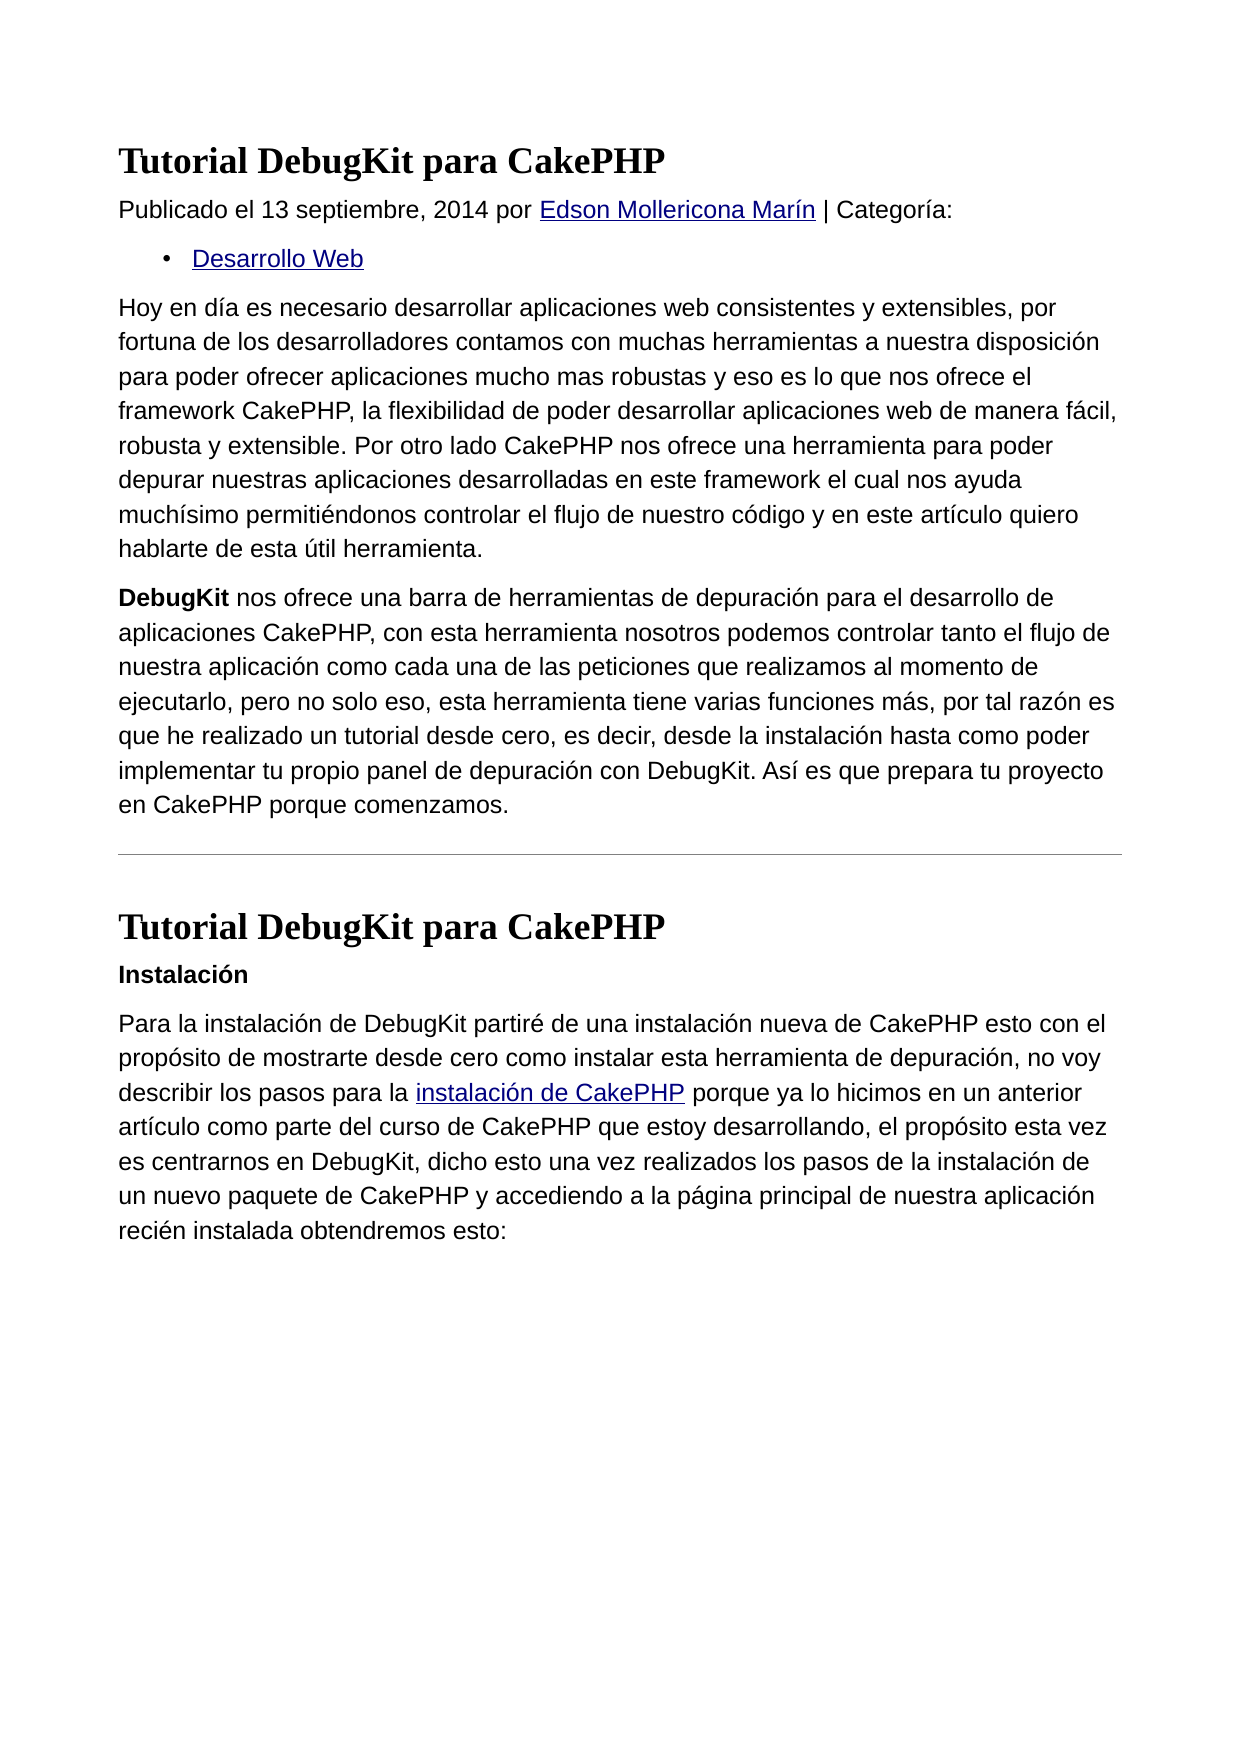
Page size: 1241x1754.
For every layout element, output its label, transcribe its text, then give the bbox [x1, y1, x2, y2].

subtitle Tutorial DebugKit para CakePHP [118, 139, 1122, 182]
text Para la instalación de DebugKit partiré de una instalación nueva de CakePHP esto con el propósito de mostrarte desde cero como instalar esta herramienta de depuración, no voy describir los pasos para la instalación de CakePHP porque ya lo hicimos en un anterior artículo como parte del curso de CakePHP que estoy desarrollando, el propósito esta vez es centrarnos en DebugKit, dicho esto una vez realizados los pasos de la instalación de un nuevo paquete de CakePHP y accediendo a la página principal de nuestra aplicación recién instalada obtendremos esto: [118, 1009, 1122, 1244]
subtitle Tutorial DebugKit para CakePHP [118, 904, 1122, 947]
text DebugKit nos ofrece una barra de herramientas de depuración para el desarrollo de aplicaciones CakePHP, con esta herramienta nosotros podemos controlar tanto el flujo de nuestra aplicación como cada una de las peticiones que realizamos al momento de ejecutarlo, pero no solo eso, esta herramienta tiene varias funciones más, por tal razón es que he realizado un tutorial desde cero, es decir, desde la instalación hasta como poder implementar tu propio panel de depuración con DebugKit. Así es que prepara tu proyecto en CakePHP porque comenzamos. [118, 583, 1122, 819]
text Instalación [118, 960, 1122, 988]
text Publicado el 13 septiembre, 2014 por Edson Mollericona Marín | Categoría: [118, 194, 1122, 223]
list Desarrollo Web [162, 244, 1122, 272]
text Hoy en día es necesario desarrollar aplicaciones web consistentes y extensibles, por fortuna de los desarrolladores contamos con muchas herramientas a nuestra disposición para poder ofrecer aplicaciones mucho mas robustas y eso es lo que nos ofrece el framework CakePHP, la flexibilidad de poder desarrollar aplicaciones web de manera fácil, robusta y extensible. Por otro lado CakePHP nos ofrece una herramienta para poder depurar nuestras aplicaciones desarrolladas en este framework el cual nos ayuda muchísimo permitiéndonos controlar el flujo de nuestro código y en este artículo quiero hablarte de esta útil herramienta. [118, 293, 1122, 563]
